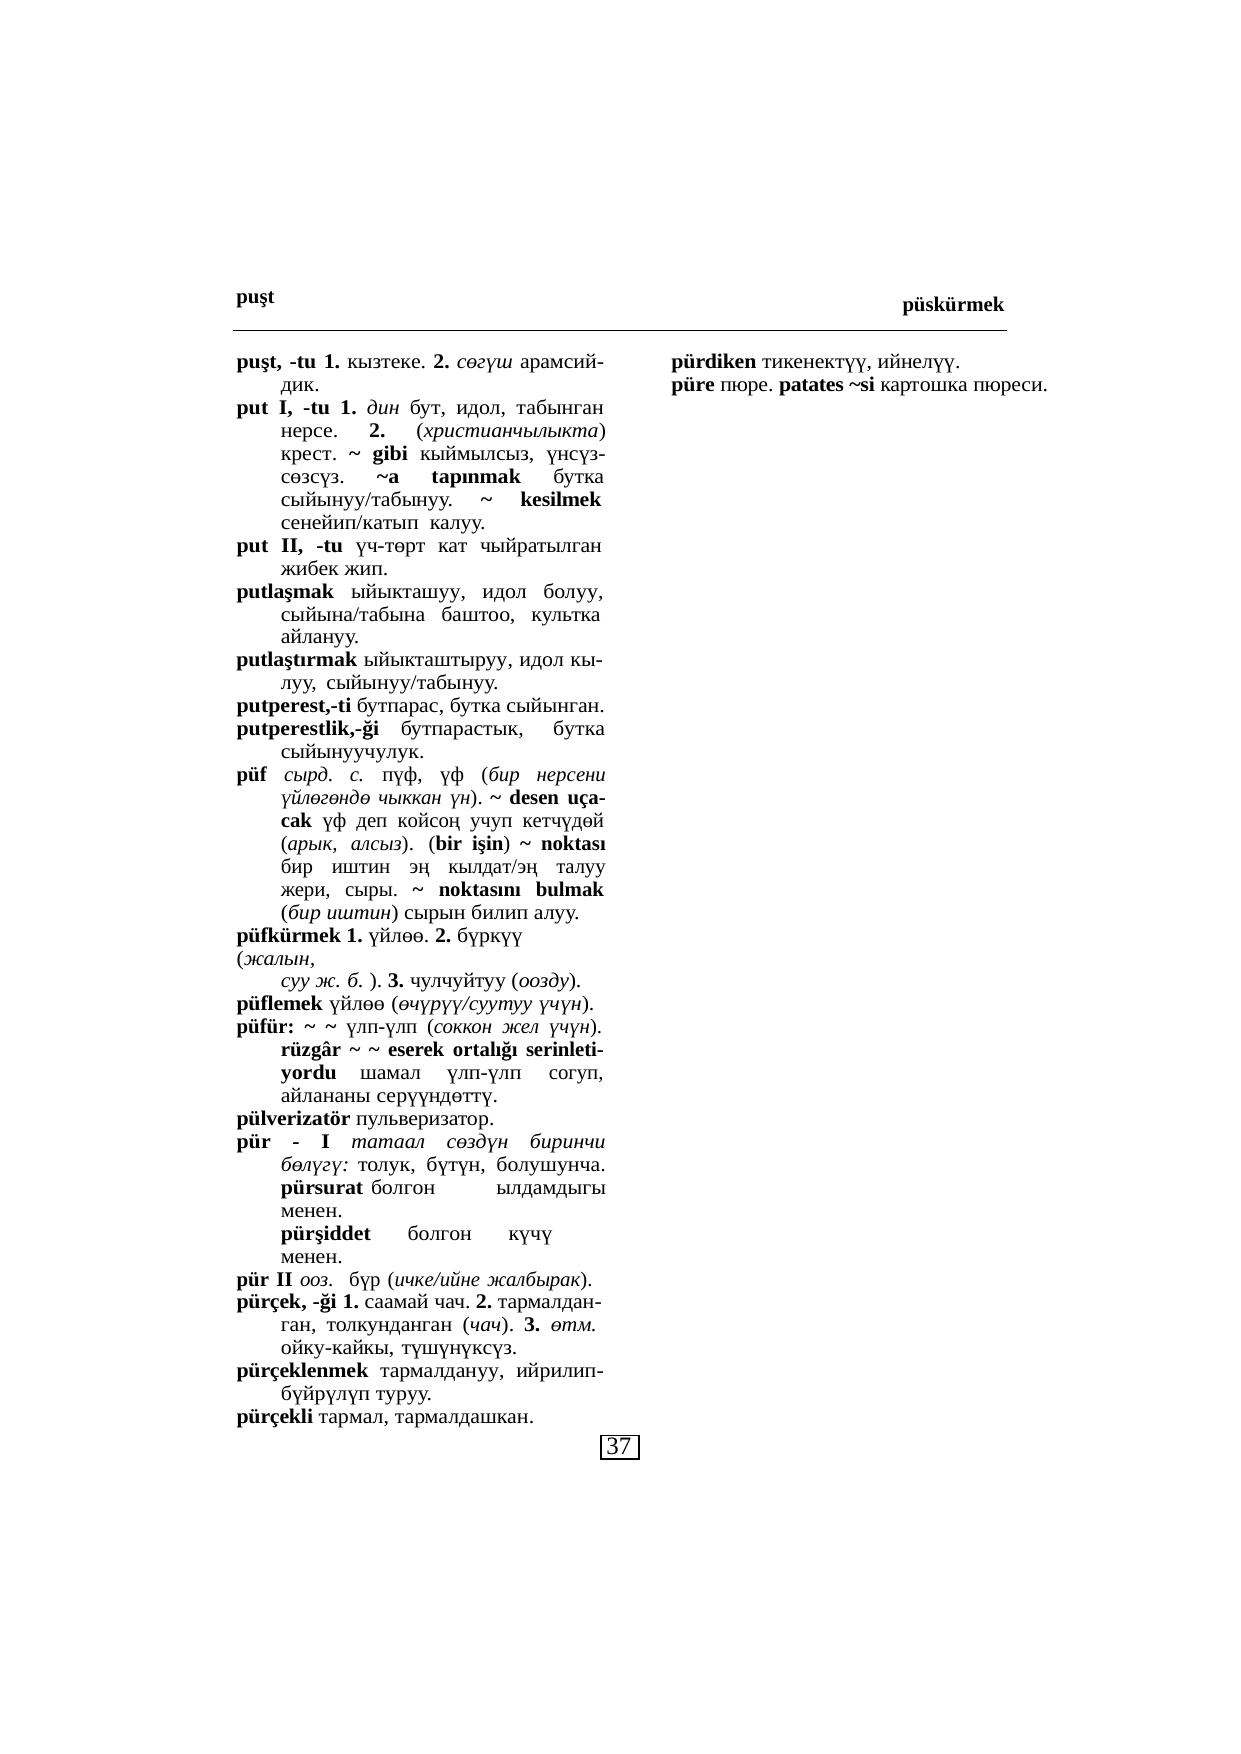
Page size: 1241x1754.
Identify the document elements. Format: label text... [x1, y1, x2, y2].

text putlaştırmak ыйыкташтыруу, идол кы- луу, сыйынуу/табынуу. [236, 648, 606, 694]
text put II, -tu үч-төрт кат чыйратылган [236, 534, 606, 557]
text айлануу. [281, 626, 363, 648]
text püf сырд. с. пүф, үф (бир нерсени үйлөгөндө чыккан үн). ~ desen uça- cak үф деп койсоң учуп кетчүдөй [236, 763, 606, 832]
text ган, толкунданган (чач). 3. өтм. [281, 1313, 600, 1336]
text putlaşmak ыйыкташуу, идол болуу, сыйына/табына баштоо, культка [236, 580, 606, 626]
text püskürmek [902, 292, 1065, 316]
text püfür: ~ ~ үлп-үлп (соккон жел үчүн). [236, 1015, 606, 1038]
text yordu шамал үлп-үлп согуп, айлананы серүүндөттү. [281, 1061, 606, 1107]
text puşt [236, 284, 275, 308]
text бүйрүлүп туруу. [281, 1382, 435, 1405]
text pürdiken тикенектүү, ийнелүү. [671, 350, 1065, 373]
text pülverizatör пульверизатор. [236, 1107, 606, 1130]
text pür II ооз. бүр (ичке/ийне жалбырак). [236, 1268, 606, 1291]
text rüzgâr ~ ~ eserek ortalığı serinleti- [281, 1038, 606, 1061]
text putperestlik,-ği бутпарастык, бутка сыйынуучулук. [236, 717, 605, 763]
text pürçekli тармал, тармалдашкан. [236, 1405, 606, 1428]
text put I, -tu 1. дин бут, идол, табынган [236, 396, 606, 419]
text püre пюре. patates ~si картошка пюреси. [671, 373, 1065, 396]
text pür - I татаал сөздүн биринчи бөлүгү: толук, бүтүн, болушунча. pürsurat болгон ылдамдыгы менен. [236, 1130, 606, 1222]
text суу ж. б. ). 3. чулчуйтуу (оозду). [281, 969, 583, 992]
text ойку-кайкы, түшүнүксүз. [281, 1336, 519, 1359]
text pürçek, -ği 1. саамай чач. 2. тармалдан- [236, 1291, 606, 1313]
text жибек жип. [281, 557, 389, 580]
text putperest,-ti бутпарас, бутка сыйынган. [236, 694, 606, 717]
text pürçeklenmek тармалдануу, ийрилип- [236, 1359, 606, 1382]
text (арык, алсыз). (bir işin) ~ noktası бир иштин эң кылдат/эң талуу жери, сыры. ~ noktasını bulmak [281, 832, 606, 901]
text нерсе. 2. (христианчылыкта) крест. ~ gibi кыймылсыз, үнсүз- сөзсүз. ~a tapınmak бутка [281, 419, 606, 488]
text püfkürmek 1. үйлөө. 2. бүркүү (жалын, [236, 924, 606, 969]
text püflemek үйлөө (өчүрүү/суутуу үчүн). [236, 992, 606, 1015]
text pürşiddet болгон күчү менен. [281, 1222, 552, 1268]
text (бир иштин) сырын билип алуу. [281, 901, 584, 924]
text сыйынуу/табынуу. ~ kesilmek [281, 488, 606, 511]
text сенейип/катып калуу. [281, 511, 489, 534]
text puşt, -tu 1. кызтеке. 2. сөгүш арамсий- дик. [236, 350, 606, 396]
